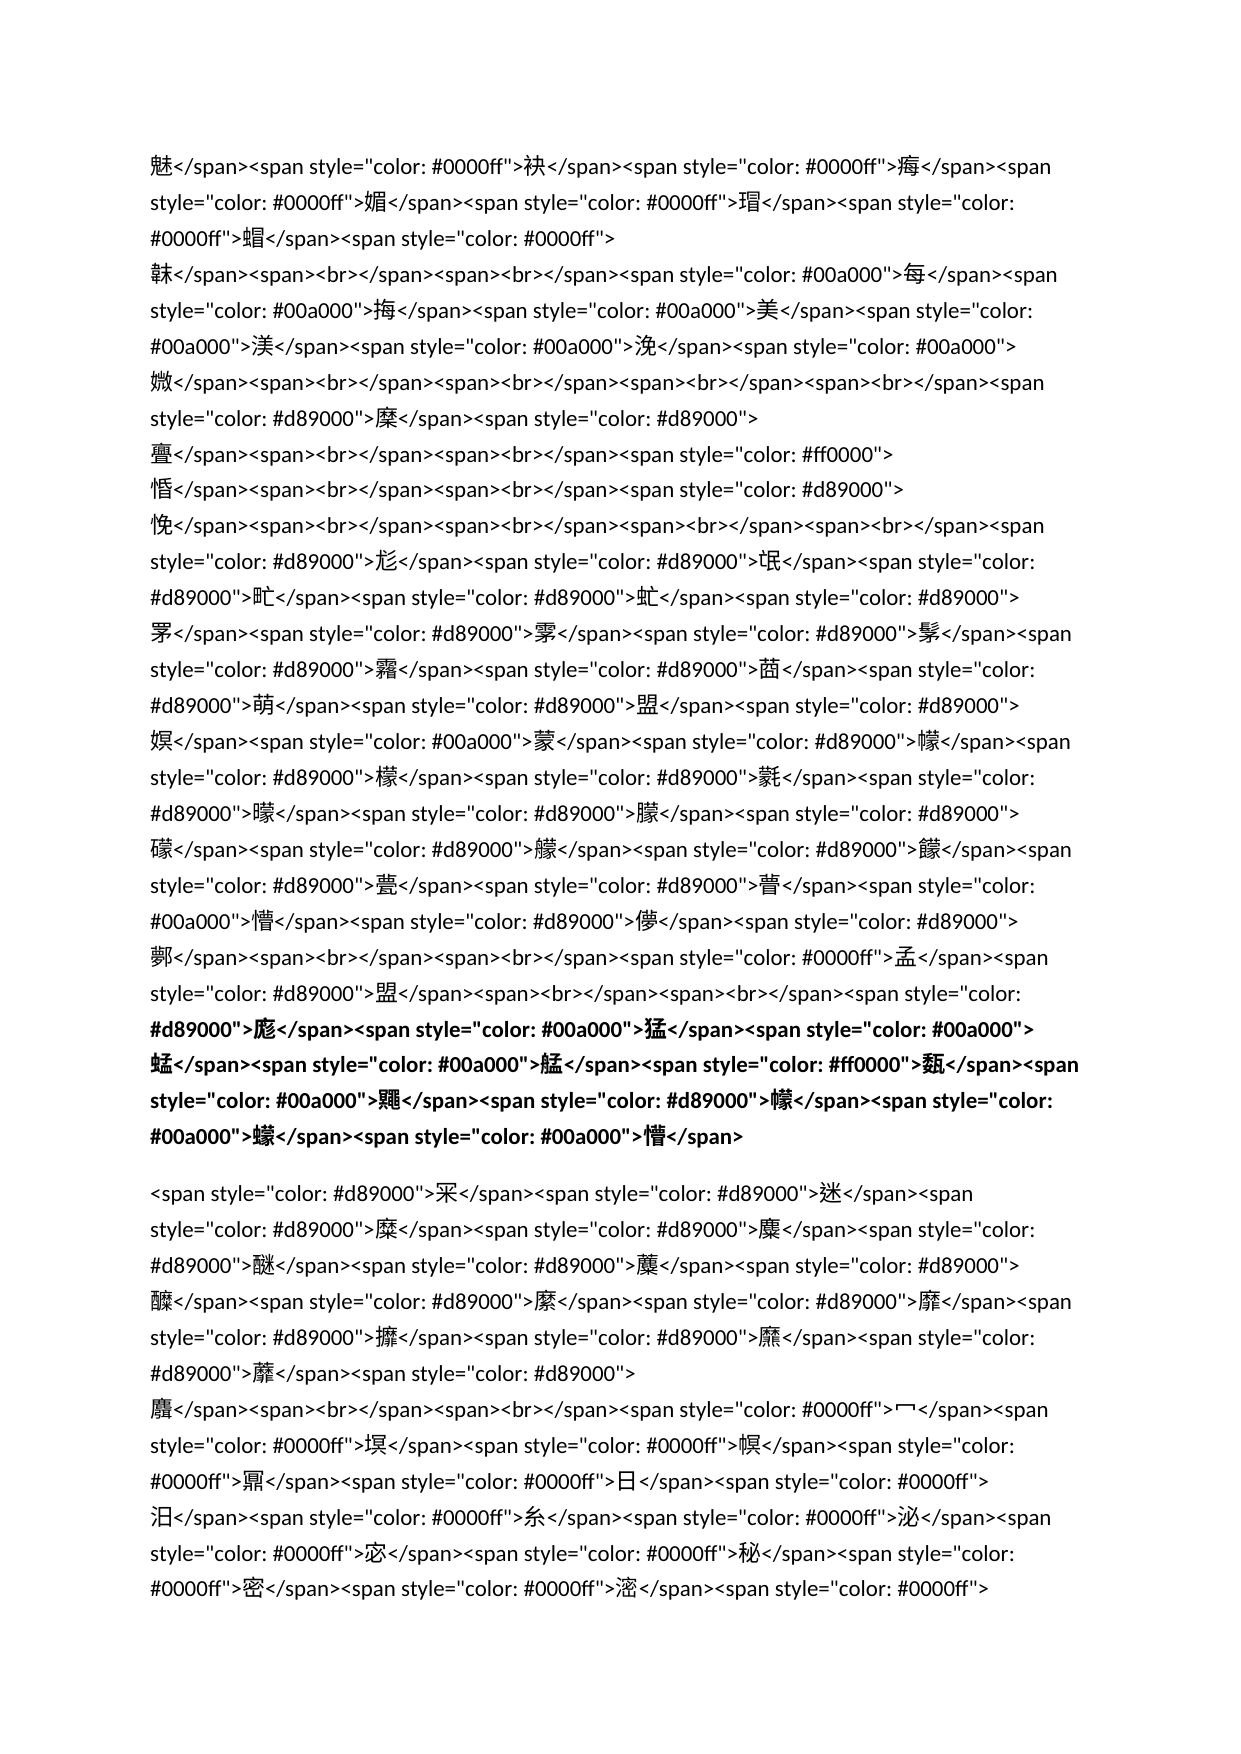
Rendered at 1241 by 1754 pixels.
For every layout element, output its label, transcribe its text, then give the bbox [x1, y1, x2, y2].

text <span style="color: #d89000">冞</span><span style="color: #d89000">迷</span><span style="color: #d89000">糜</span><span style="color: #d89000">麋</span><span style="color: #d89000">醚</span><span style="color: #d89000">蘪</span><span style="color: #d89000">醾</span><span style="color: #d89000">縻</span><span style="color: #d89000">靡</span><span style="color: #d89000">攠</span><span style="color: #d89000">爢</span><span style="color: #d89000">蘼</span><span style="color: #d89000">麛</span><span><br></span><span><br></span><span style="color: #0000ff">冖</span><span style="color: #0000ff">塓</span><span style="color: #0000ff">幎</span><span style="color: #0000ff">鼏</span><span style="color: #0000ff">日</span><span style="color: #0000ff">汨</span><span style="color: #0000ff">糸</span><span style="color: #0000ff">泌</span><span style="color: #0000ff">宓</span><span style="color: #0000ff">秘</span><span style="color: #0000ff">密</span><span style="color: #0000ff">滵</span><span style="color: #0000ff"> [150, 1177, 1090, 1604]
text 魅</span><span style="color: #0000ff">袂</span><span style="color: #0000ff">痗</span><span style="color: #0000ff">媚</span><span style="color: #0000ff">瑁</span><span style="color: #0000ff">蝐</span><span style="color: #0000ff">韎</span><span><br></span><span><br></span><span style="color: #00a000">每</span><span style="color: #00a000">挴</span><span style="color: #00a000">美</span><span style="color: #00a000">渼</span><span style="color: #00a000">浼</span><span style="color: #00a000">媺</span><span><br></span><span><br></span><span><br></span><span><br></span><span style="color: #d89000">穈</span><span style="color: #d89000">亹</span><span><br></span><span><br></span><span style="color: #ff0000">惛</span><span><br></span><span><br></span><span style="color: #d89000">悗</span><span><br></span><span><br></span><span><br></span><span><br></span><span style="color: #d89000">尨</span><span style="color: #d89000">氓</span><span style="color: #d89000">甿</span><span style="color: #d89000">虻</span><span style="color: #d89000">罞</span><span style="color: #d89000">雺</span><span style="color: #d89000">髳</span><span style="color: #d89000">霿</span><span style="color: #d89000">莔</span><span style="color: #d89000">萌</span><span style="color: #d89000">盟</span><span style="color: #d89000">嫇</span><span style="color: #00a000">蒙</span><span style="color: #d89000">幪</span><span style="color: #d89000">檬</span><span style="color: #d89000">氋</span><span style="color: #d89000">曚</span><span style="color: #d89000">朦</span><span style="color: #d89000">礞</span><span style="color: #d89000">艨</span><span style="color: #d89000">饛</span><span style="color: #d89000">甍</span><span style="color: #d89000">瞢</span><span style="color: #00a000">懵</span><span style="color: #d89000">儚</span><span style="color: #d89000">鄸</span><span><br></span><span><br></span><span style="color: #0000ff">孟</span><span style="color: #d89000">盟</span><span><br></span><span><br></span><span style="color: #d89000">庬</span><span style="color: #00a000">猛</span><span style="color: #00a000">蜢</span><span style="color: #00a000">艋</span><span style="color: #ff0000">瓾</span><span style="color: #00a000">鼆</span><span style="color: #d89000">幪</span><span style="color: #00a000">蠓</span><span style="color: #00a000">懵</span> [150, 150, 1090, 1152]
